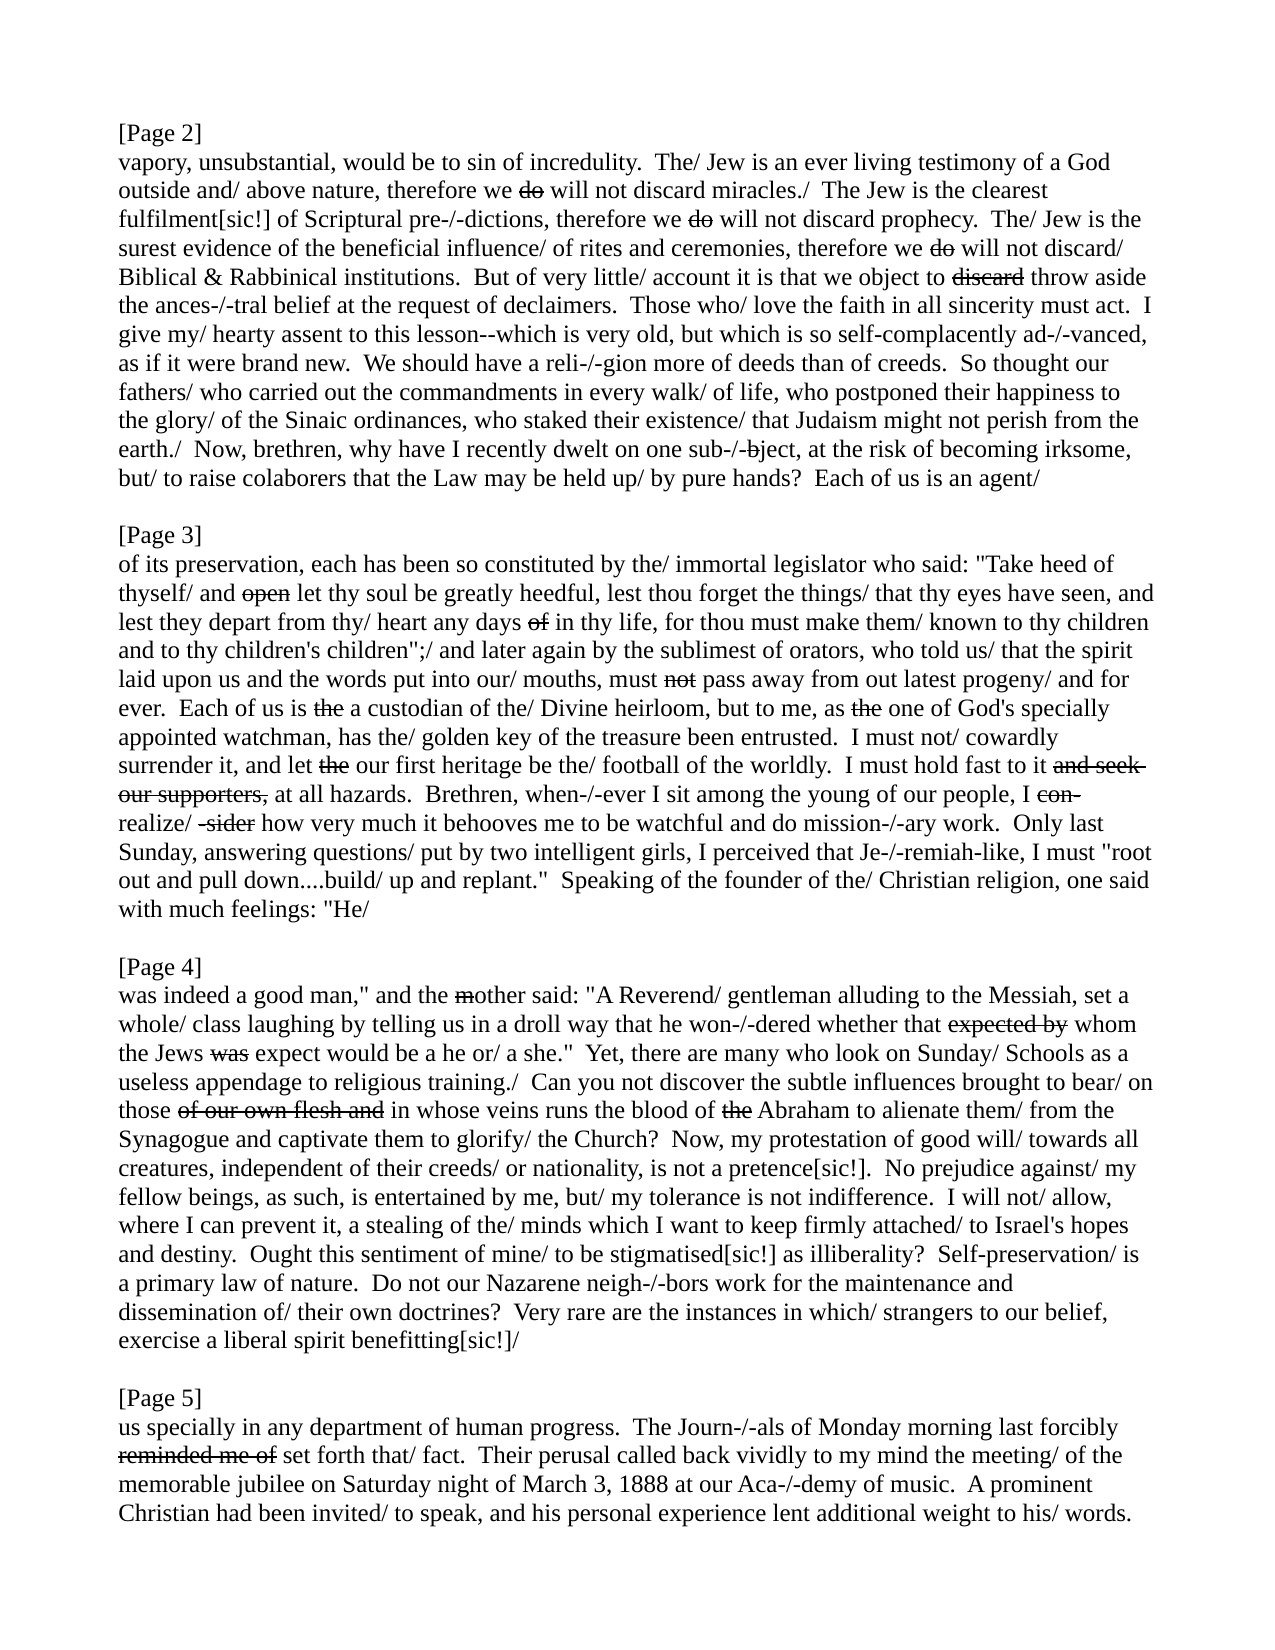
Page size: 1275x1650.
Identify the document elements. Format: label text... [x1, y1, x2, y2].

text of its preservation, each has been so constituted by the/ immortal legislator who said: "Take heed of thyself/ and open let thy soul be greatly heedful, lest thou forget the things/ that thy eyes have seen, and lest they depart from thy/ heart any days of in thy life, for thou must make them/ known to thy children and to thy children's children";/ and later again by the sublimest of orators, who told us/ that the spirit laid upon us and the words put into our/ mouths, must not pass away from out latest progeny/ and for ever. Each of us is the a custodian of the/ Divine heirloom, but to me, as the one of God's specially appointed watchman, has the/ golden key of the treasure been entrusted. I must not/ cowardly surrender it, and let the our first heritage be the/ football of the worldly. I must hold fast to it and seek our supporters, at all hazards. Brethren, when-/-ever I sit among the young of our people, I con- realize/ -sider how very much it behooves me to be watchful and do mission-/-ary work. Only last Sunday, answering questions/ put by two intelligent girls, I perceived that Je-/-remiah-like, I must "root out and pull down....build/ up and replant." Speaking of the founder of the/ Christian religion, one said with much feelings: "He/ [118, 549, 1157, 923]
text was indeed a good man," and the mother said: "A Reverend/ gentleman alluding to the Messiah, set a whole/ class laughing by telling us in a droll way that he won-/-dered whether that expected by whom the Jews was expect would be a he or/ a she." Yet, there are many who look on Sunday/ Schools as a useless appendage to religious training./ Can you not discover the subtle influences brought to bear/ on those of our own flesh and in whose veins runs the blood of the Abraham to alienate them/ from the Synagogue and captivate them to glorify/ the Church? Now, my protestation of good will/ towards all creatures, independent of their creeds/ or nationality, is not a pretence[sic!]. No prejudice against/ my fellow beings, as such, is entertained by me, but/ my tolerance is not indifference. I will not/ allow, where I can prevent it, a stealing of the/ minds which I want to keep firmly attached/ to Israel's hopes and destiny. Ought this sentiment of mine/ to be stigmatised[sic!] as illiberality? Self-preservation/ is a primary law of nature. Do not our Nazarene neigh-/-bors work for the maintenance and dissemination of/ their own doctrines? Very rare are the instances in which/ strangers to our belief, exercise a liberal spirit benefitting[sic!]/ [118, 981, 1157, 1354]
text [Page 5] [118, 1383, 1157, 1412]
text vapory, unsubstantial, would be to sin of incredulity. The/ Jew is an ever living testimony of a God outside and/ above nature, therefore we do will not discard miracles./ The Jew is the clearest fulfilment[sic!] of Scriptural pre-/-dictions, therefore we do will not discard prophecy. The/ Jew is the surest evidence of the beneficial influence/ of rites and ceremonies, therefore we do will not discard/ Biblical & Rabbinical institutions. But of very little/ account it is that we object to discard throw aside the ances-/-tral belief at the request of declaimers. Those who/ love the faith in all sincerity must act. I give my/ hearty assent to this lesson--which is very old, but which is so self-complacently ad-/-vanced, as if it were brand new. We should have a reli-/-gion more of deeds than of creeds. So thought our fathers/ who carried out the commandments in every walk/ of life, who postponed their happiness to the glory/ of the Sinaic ordinances, who staked their existence/ that Judaism might not perish from the earth./ Now, brethren, why have I recently dwelt on one sub-/-bject, at the risk of becoming irksome, but/ to raise colaborers that the Law may be held up/ by pure hands? Each of us is an agent/ [118, 147, 1157, 492]
text [Page 3] [118, 521, 1157, 549]
text us specially in any department of human progress. The Journ-/-als of Monday morning last forcibly reminded me of set forth that/ fact. Their perusal called back vividly to my mind the meeting/ of the memorable jubilee on Saturday night of March 3, 1888 at our Aca-/-demy of music. A prominent Christian had been invited/ to speak, and his personal experience lent additional weight to his/ words. [118, 1412, 1157, 1527]
text [Page 4] [118, 952, 1157, 981]
text [Page 2] [118, 118, 1157, 147]
